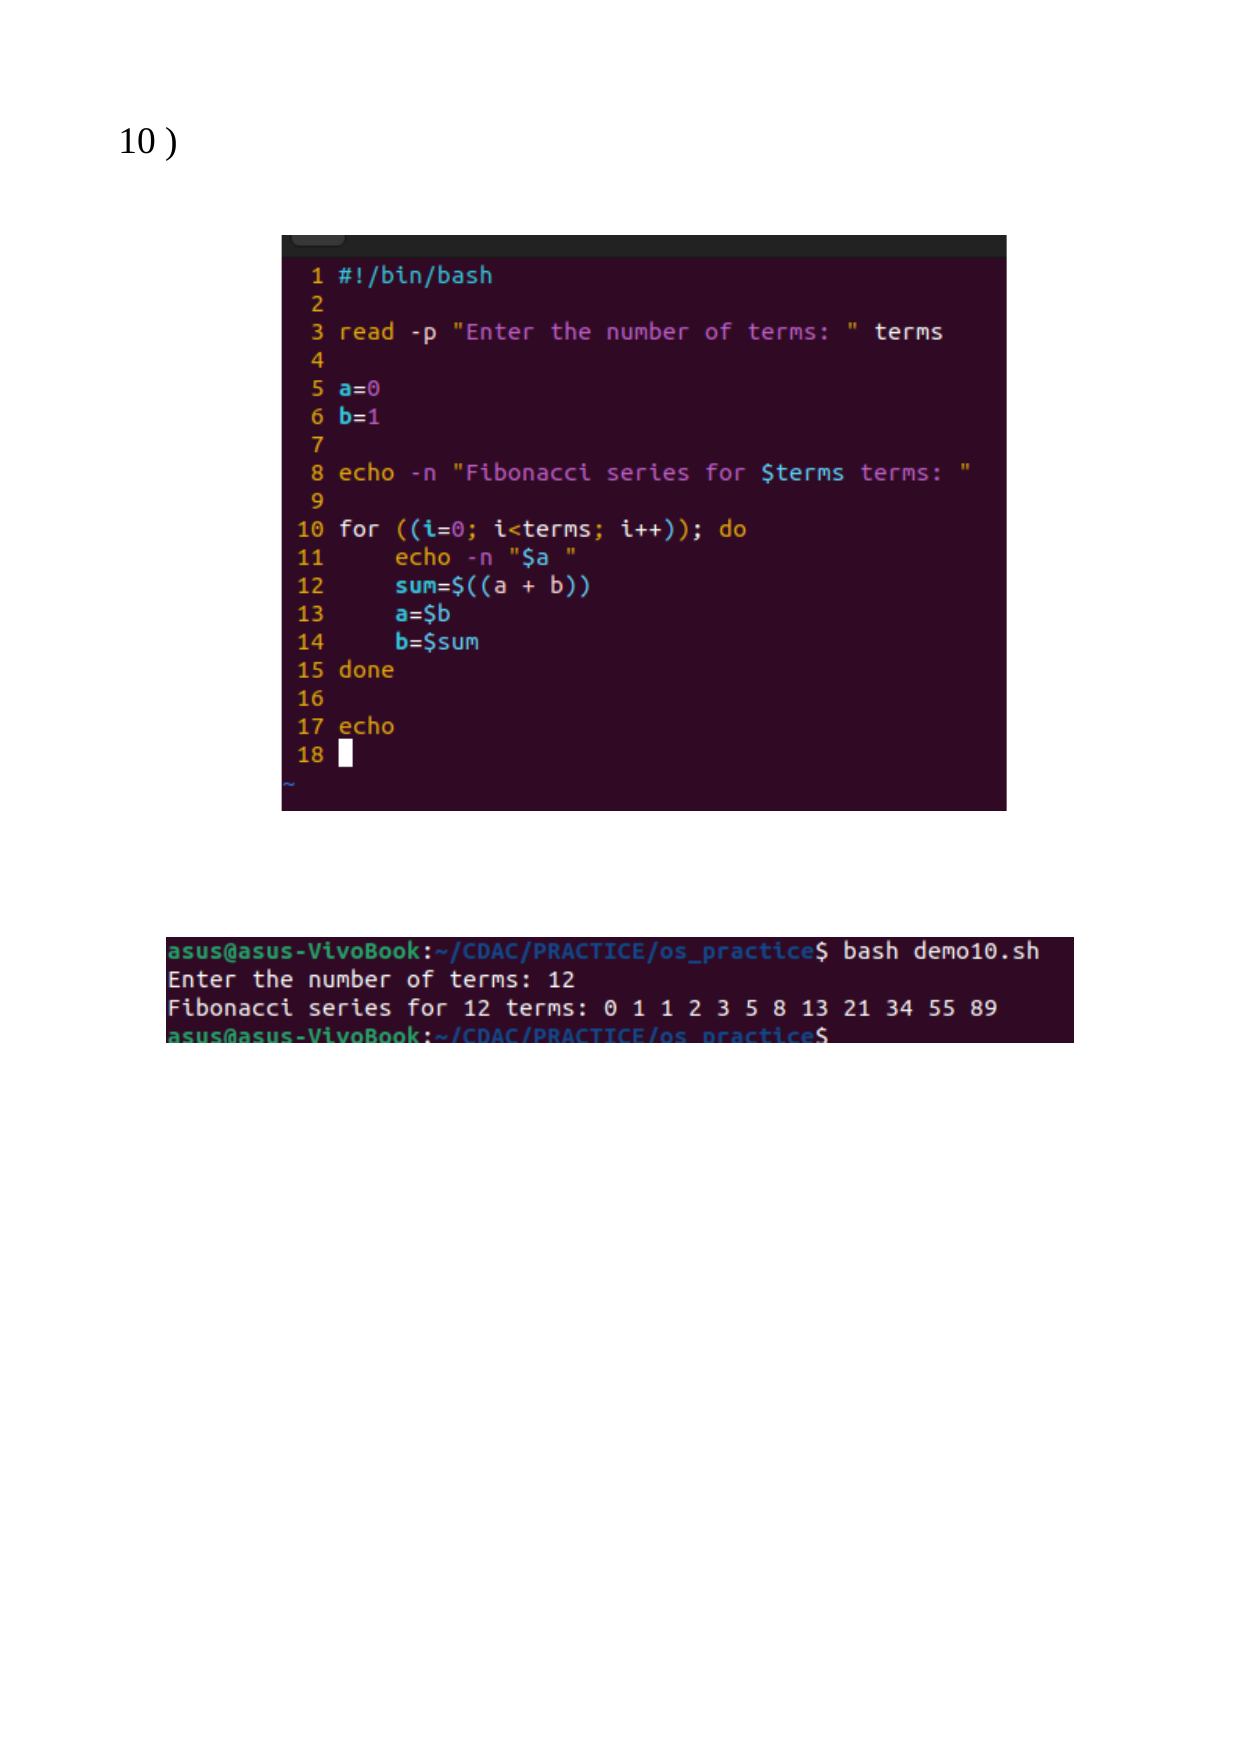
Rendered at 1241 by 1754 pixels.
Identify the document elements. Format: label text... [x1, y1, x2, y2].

picture [281, 235, 1007, 811]
text 10 ) [118, 118, 1122, 161]
picture [166, 937, 1074, 1043]
